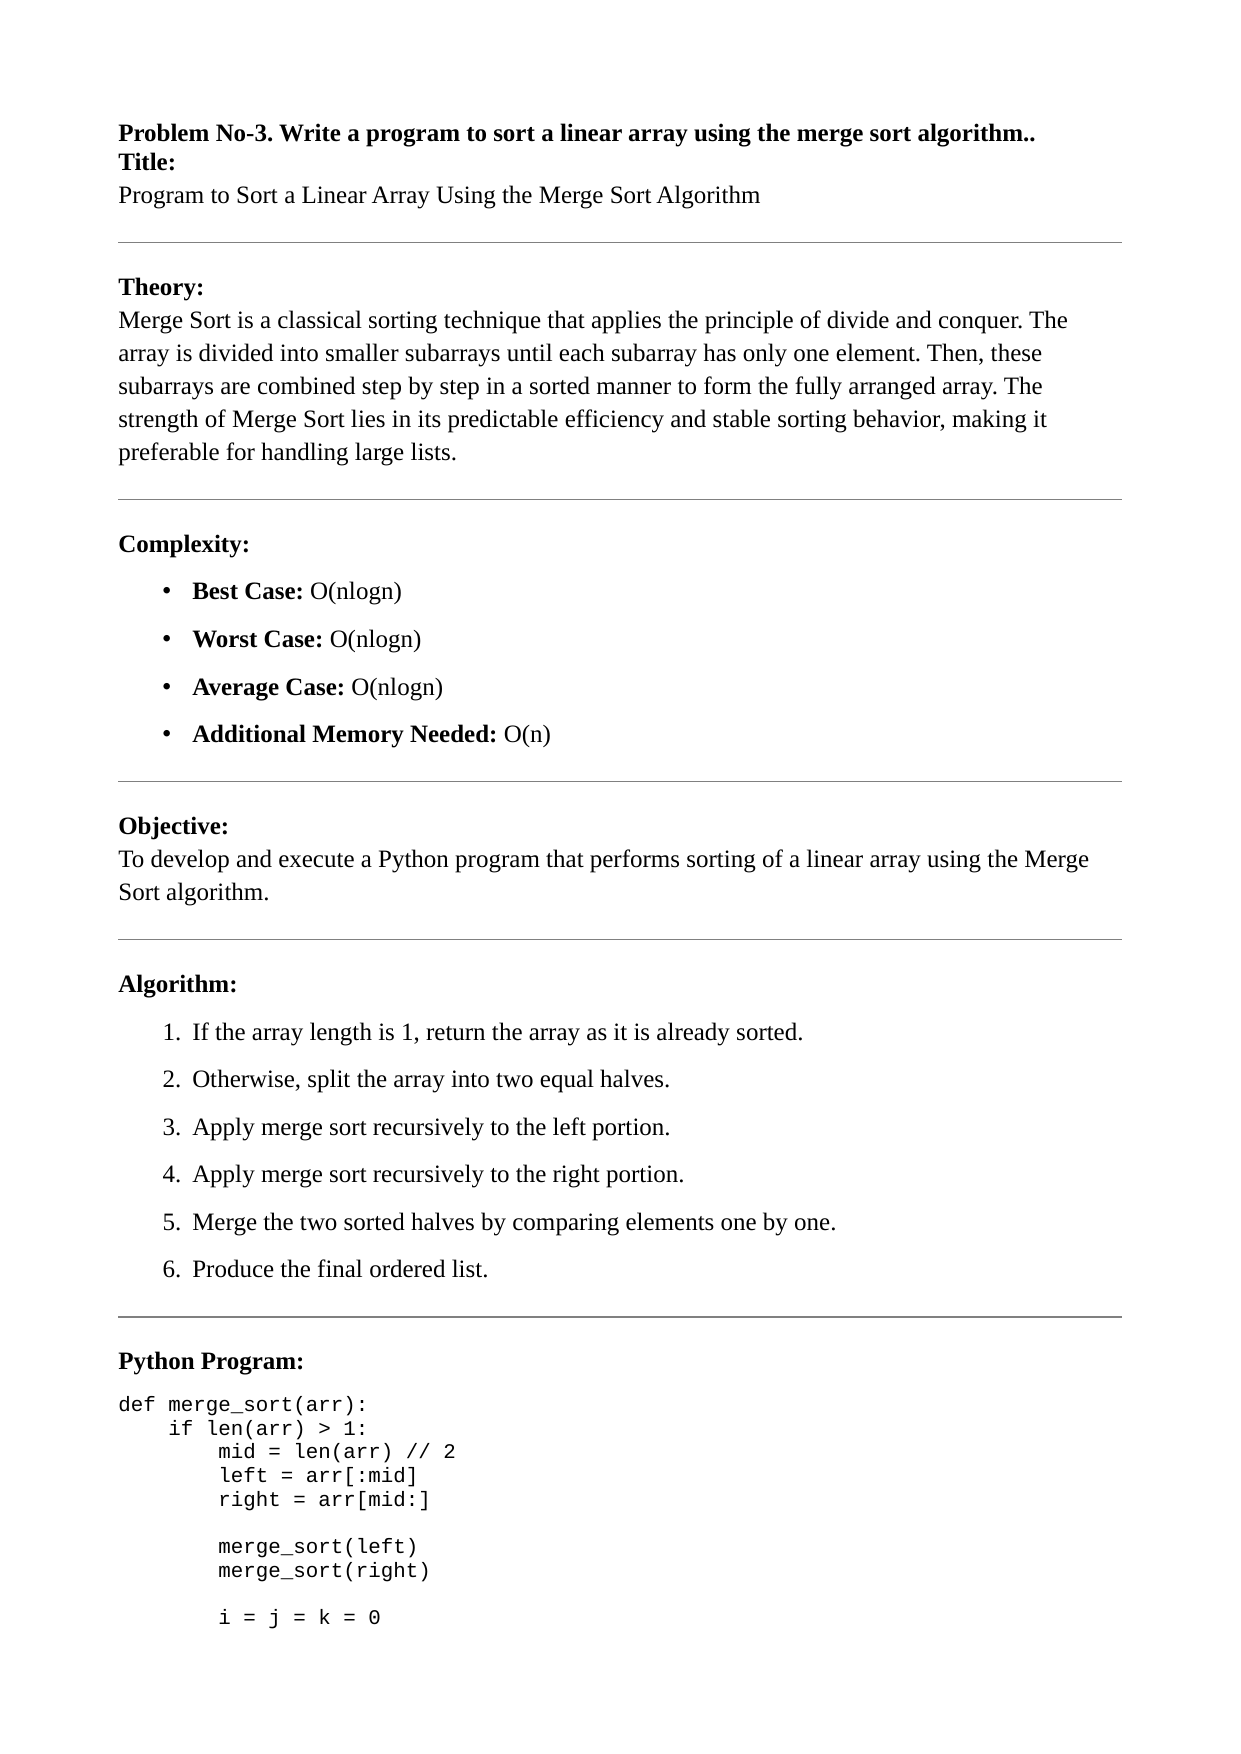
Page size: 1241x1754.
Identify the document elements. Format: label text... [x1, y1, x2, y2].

text merge_sort(left) [118, 1536, 1122, 1559]
list Average Case: O(nlogn) [162, 672, 1122, 700]
text Theory: Merge Sort is a classical sorting technique that applies the principle of divide and conquer. The array is divided into smaller subarrays until each subarray has only one element. Then, these subarrays are combined step by step in a sorted manner to form the fully arranged array. The strength of Merge Sort lies in its predictable efficiency and stable sorting behavior, making it preferable for handling large lists. [118, 272, 1122, 466]
list Produce the final ordered list. [162, 1254, 1122, 1283]
text Objective: To develop and execute a Python program that performs sorting of a linear array using the Merge Sort algorithm. [118, 811, 1122, 906]
text Title: Program to Sort a Linear Array Using the Merge Sort Algorithm [118, 147, 1122, 209]
list If the array length is 1, return the array as it is already sorted. [162, 1017, 1122, 1045]
list Apply merge sort recursively to the right portion. [162, 1159, 1122, 1188]
text Complexity: [118, 529, 1122, 557]
list Additional Memory Needed: O(n) [162, 719, 1122, 748]
list Apply merge sort recursively to the left portion. [162, 1112, 1122, 1141]
text Python Program: [118, 1346, 1122, 1375]
text right = arr[mid:] [118, 1489, 1122, 1512]
list Merge the two sorted halves by comparing elements one by one. [162, 1207, 1122, 1236]
text merge_sort(right) [118, 1559, 1122, 1583]
text left = arr[:mid] [118, 1465, 1122, 1489]
list Worst Case: O(nlogn) [162, 624, 1122, 653]
text Algorithm: [118, 969, 1122, 998]
text Problem No-3. Write a program to sort a linear array using the merge sort algorithm.. [118, 118, 1122, 147]
text def merge_sort(arr): [118, 1394, 1122, 1418]
list Best Case: O(nlogn) [162, 576, 1122, 605]
list Otherwise, split the array into two equal halves. [162, 1064, 1122, 1093]
text if len(arr) > 1: [118, 1418, 1122, 1441]
text mid = len(arr) // 2 [118, 1441, 1122, 1465]
text i = j = k = 0 [118, 1607, 1122, 1631]
